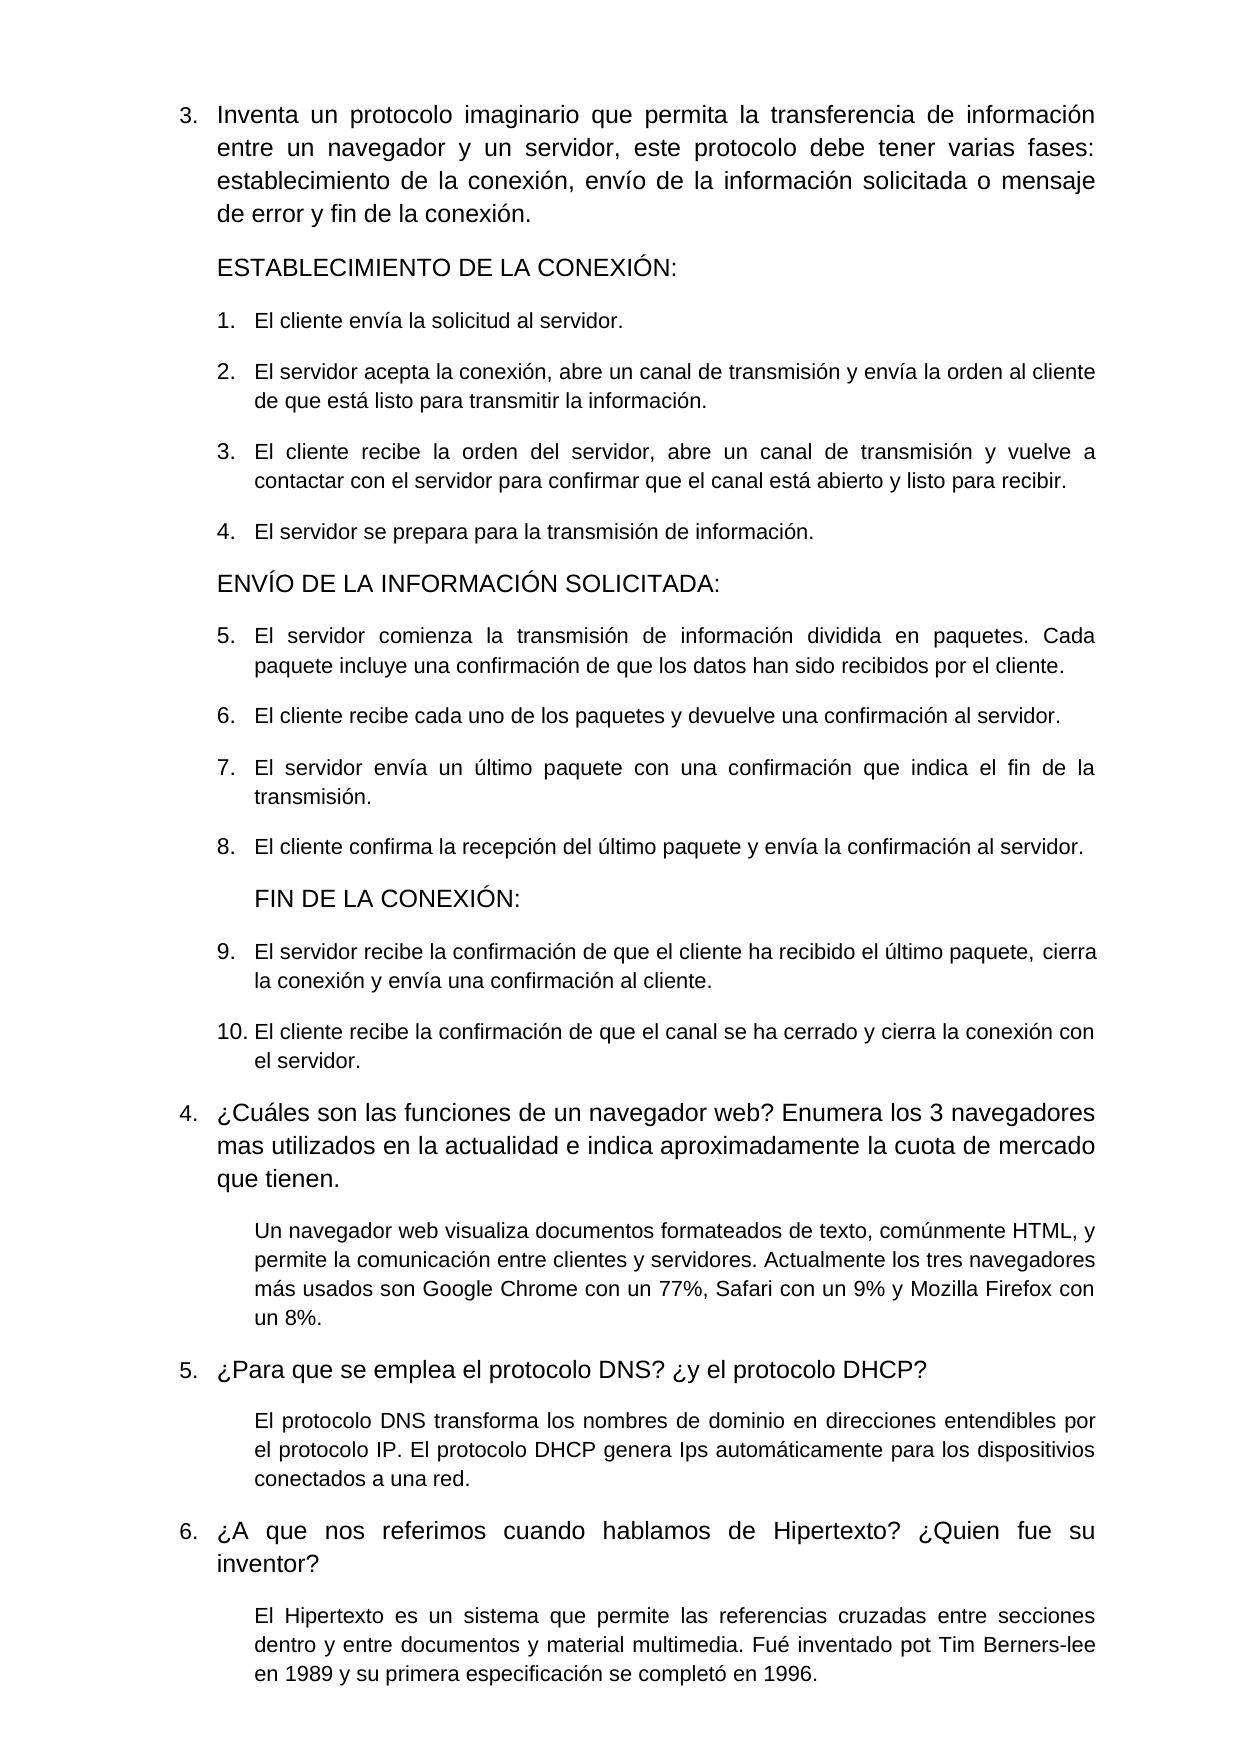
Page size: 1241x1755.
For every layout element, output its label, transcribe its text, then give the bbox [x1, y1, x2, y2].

list ¿A que nos referimos cuando hablamos de Hipertexto? ¿Quien fue su inventor? [179, 1516, 1097, 1578]
list Inventa un protocolo imaginario que permita la transferencia de información entre un navegador y un servidor, este protocolo debe tener varias fases: establecimiento de la conexión, envío de la información solicitada o mensaje de error y fin de la conexión. [179, 100, 1097, 228]
list ENVÍO DE LA INFORMACIÓN SOLICITADA: [179, 569, 1097, 597]
list El cliente envía la solicitud al servidor. [217, 307, 1097, 333]
list El servidor recibe la confirmación de que el cliente ha recibido el último paquete, cierra la conexión y envía una confirmación al cliente. [217, 938, 1097, 993]
list El servidor acepta la conexión, abre un canal de transmisión y envía la orden al cliente de que está listo para transmitir la información. [217, 358, 1097, 413]
list El cliente confirma la recepción del último paquete y envía la confirmación al servidor. [217, 833, 1097, 860]
list El protocolo DNS transforma los nombres de dominio en direcciones entendibles por el protocolo IP. El protocolo DHCP genera Ips automáticamente para los dispositivios conectados a una red. [217, 1408, 1097, 1492]
list ESTABLECIMIENTO DE LA CONEXIÓN: [179, 253, 1097, 282]
list El Hipertexto es un sistema que permite las referencias cruzadas entre secciones dentro y entre documentos y material multimedia. Fué inventado pot Tim Berners-lee en 1989 y su primera especificación se completó en 1996. [217, 1603, 1097, 1686]
list Un navegador web visualiza documentos formateados de texto, comúnmente HTML, y permite la comunicación entre clientes y servidores. Actualmente los tres navegadores más usados son Google Chrome con un 77%, Safari con un 9% y Mozilla Firefox con un 8%. [217, 1218, 1097, 1330]
list El cliente recibe la confirmación de que el canal se ha cerrado y cierra la conexión con el servidor. [217, 1018, 1097, 1073]
list El servidor se prepara para la transmisión de información. [217, 518, 1097, 544]
list FIN DE LA CONEXIÓN: [217, 884, 1097, 913]
list ¿Cuáles son las funciones de un navegador web? Enumera los 3 navegadores mas utilizados en la actualidad e indica aproximadamente la cuota de mercado que tienen. [179, 1098, 1097, 1193]
list El servidor comienza la transmisión de información dividida en paquetes. Cada paquete incluye una confirmación de que los datos han sido recibidos por el cliente. [217, 622, 1097, 678]
list El cliente recibe cada uno de los paquetes y devuelve una confirmación al servidor. [217, 702, 1097, 729]
list El cliente recibe la orden del servidor, abre un canal de transmisión y vuelve a contactar con el servidor para confirmar que el canal está abierto y listo para recibir. [217, 438, 1097, 493]
list El servidor envía un último paquete con una confirmación que indica el fin de la transmisión. [217, 753, 1097, 809]
list ¿Para que se emplea el protocolo DNS? ¿y el protocolo DHCP? [179, 1354, 1097, 1383]
